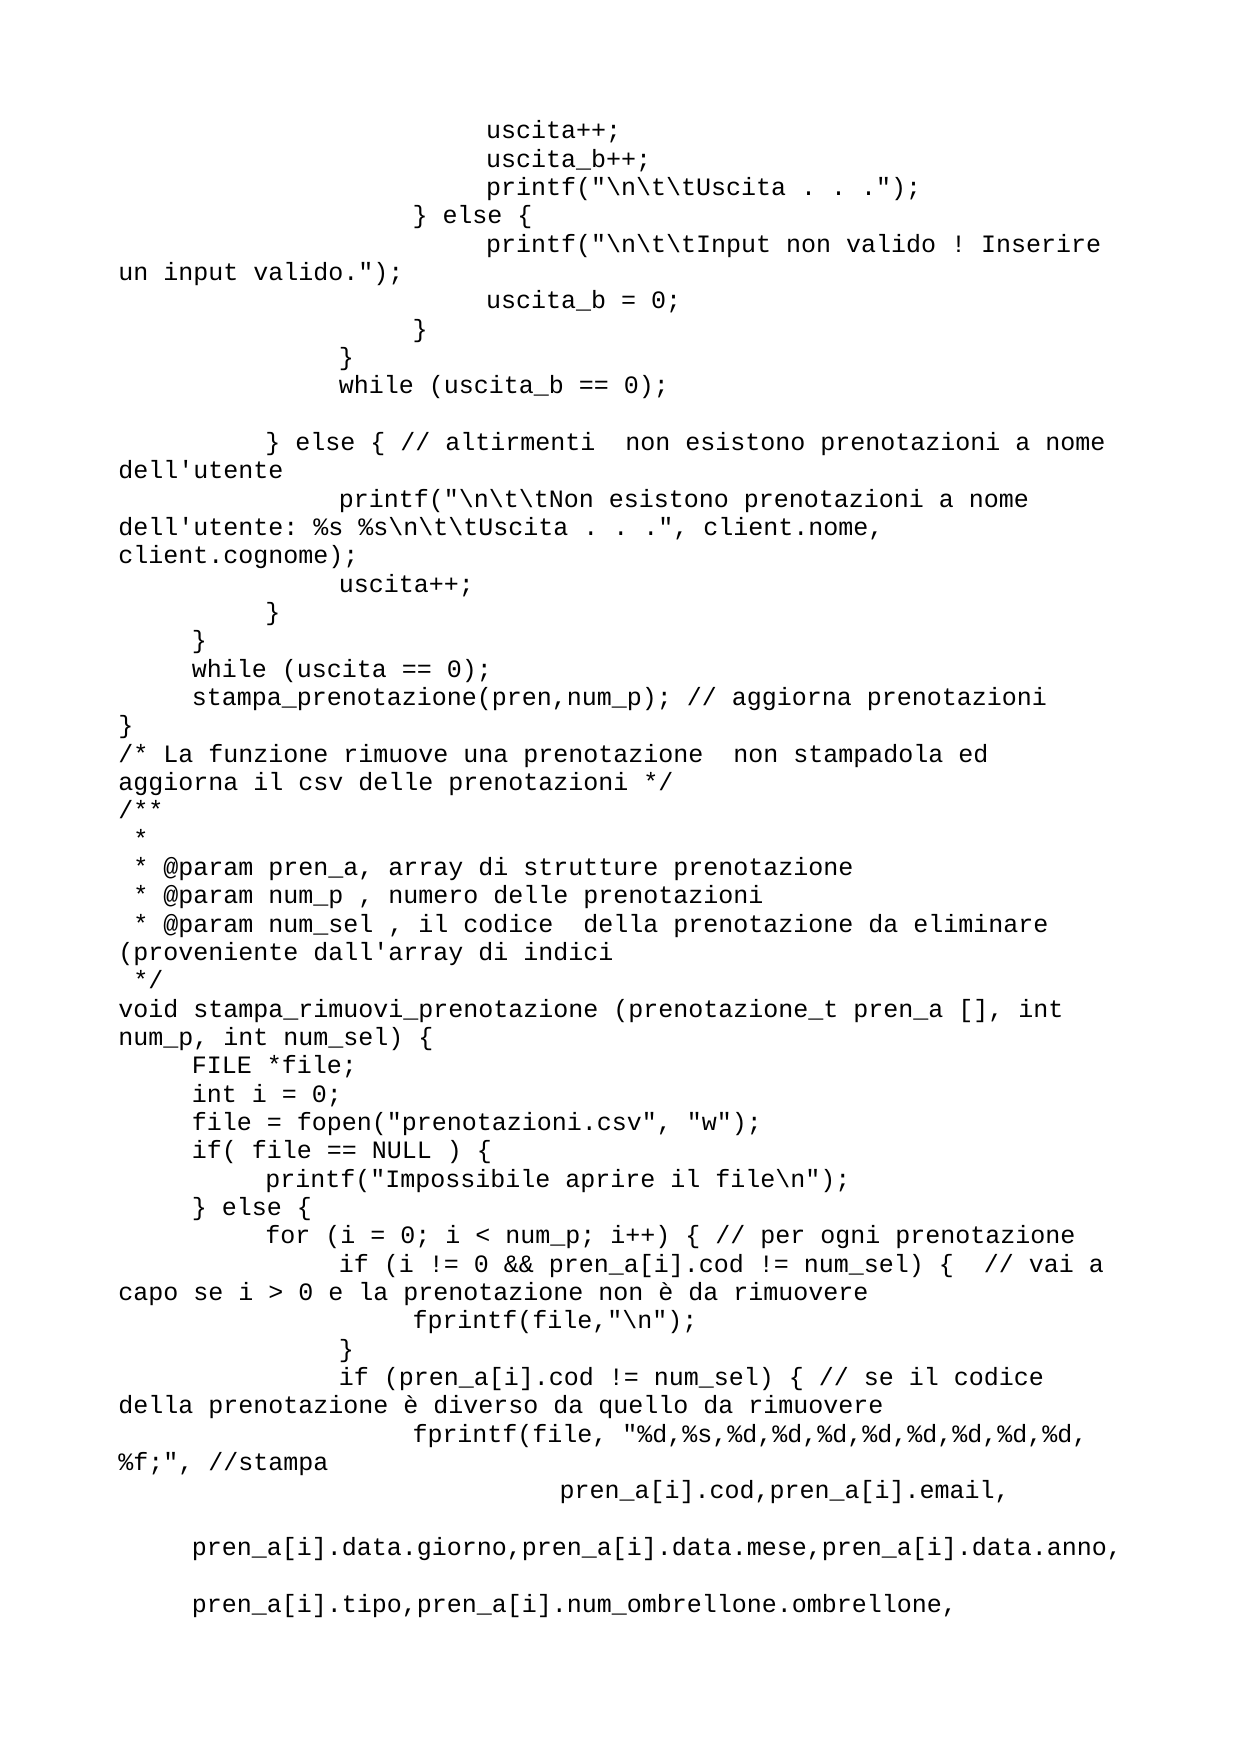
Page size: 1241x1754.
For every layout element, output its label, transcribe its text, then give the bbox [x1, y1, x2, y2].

text uscita++; uscita_b++; printf("\n\t\tUscita . . ."); } else { printf("\n\t\tInput non valido ! Inserire un input valido."); uscita_b = 0; } } while (uscita_b == 0); } else { // altirmenti non esistono prenotazioni a nome dell'utente printf("\n\t\tNon esistono prenotazioni a nome dell'utente: %s %s\n\t\tUscita . . .", client.nome, client.cognome); uscita++; } } while (uscita == 0); stampa_prenotazione(pren,num_p); // aggiorna prenotazioni } /* La funzione rimuove una prenotazione non stampadola ed aggiorna il csv delle prenotazioni */ /** * * @param pren_a, array di strutture prenotazione * @param num_p , numero delle prenotazioni * @param num_sel , il codice della prenotazione da eliminare (proveniente dall'array di indici */ void stampa_rimuovi_prenotazione (prenotazione_t pren_a [], int num_p, int num_sel) { FILE *file; int i = 0; file = fopen("prenotazioni.csv", "w"); if( file == NULL ) { printf("Impossibile aprire il file\n"); } else { for (i = 0; i < num_p; i++) { // per ogni prenotazione if (i != 0 && pren_a[i].cod != num_sel) { // vai a capo se i > 0 e la prenotazione non è da rimuovere fprintf(file,"\n"); } if (pren_a[i].cod != num_sel) { // se il codice della prenotazione è diverso da quello da rimuovere fprintf(file, "%d,%s,%d,%d,%d,%d,%d,%d,%d,%d,%f;", //stampa pren_a[i].cod,pren_a[i].email, pren_a[i].data.giorno,pren_a[i].data.mese,pren_a[i].data.anno, pren_a[i].tipo,pren_a[i].num_ombrellone.ombrellone, [118, 118, 1122, 1620]
